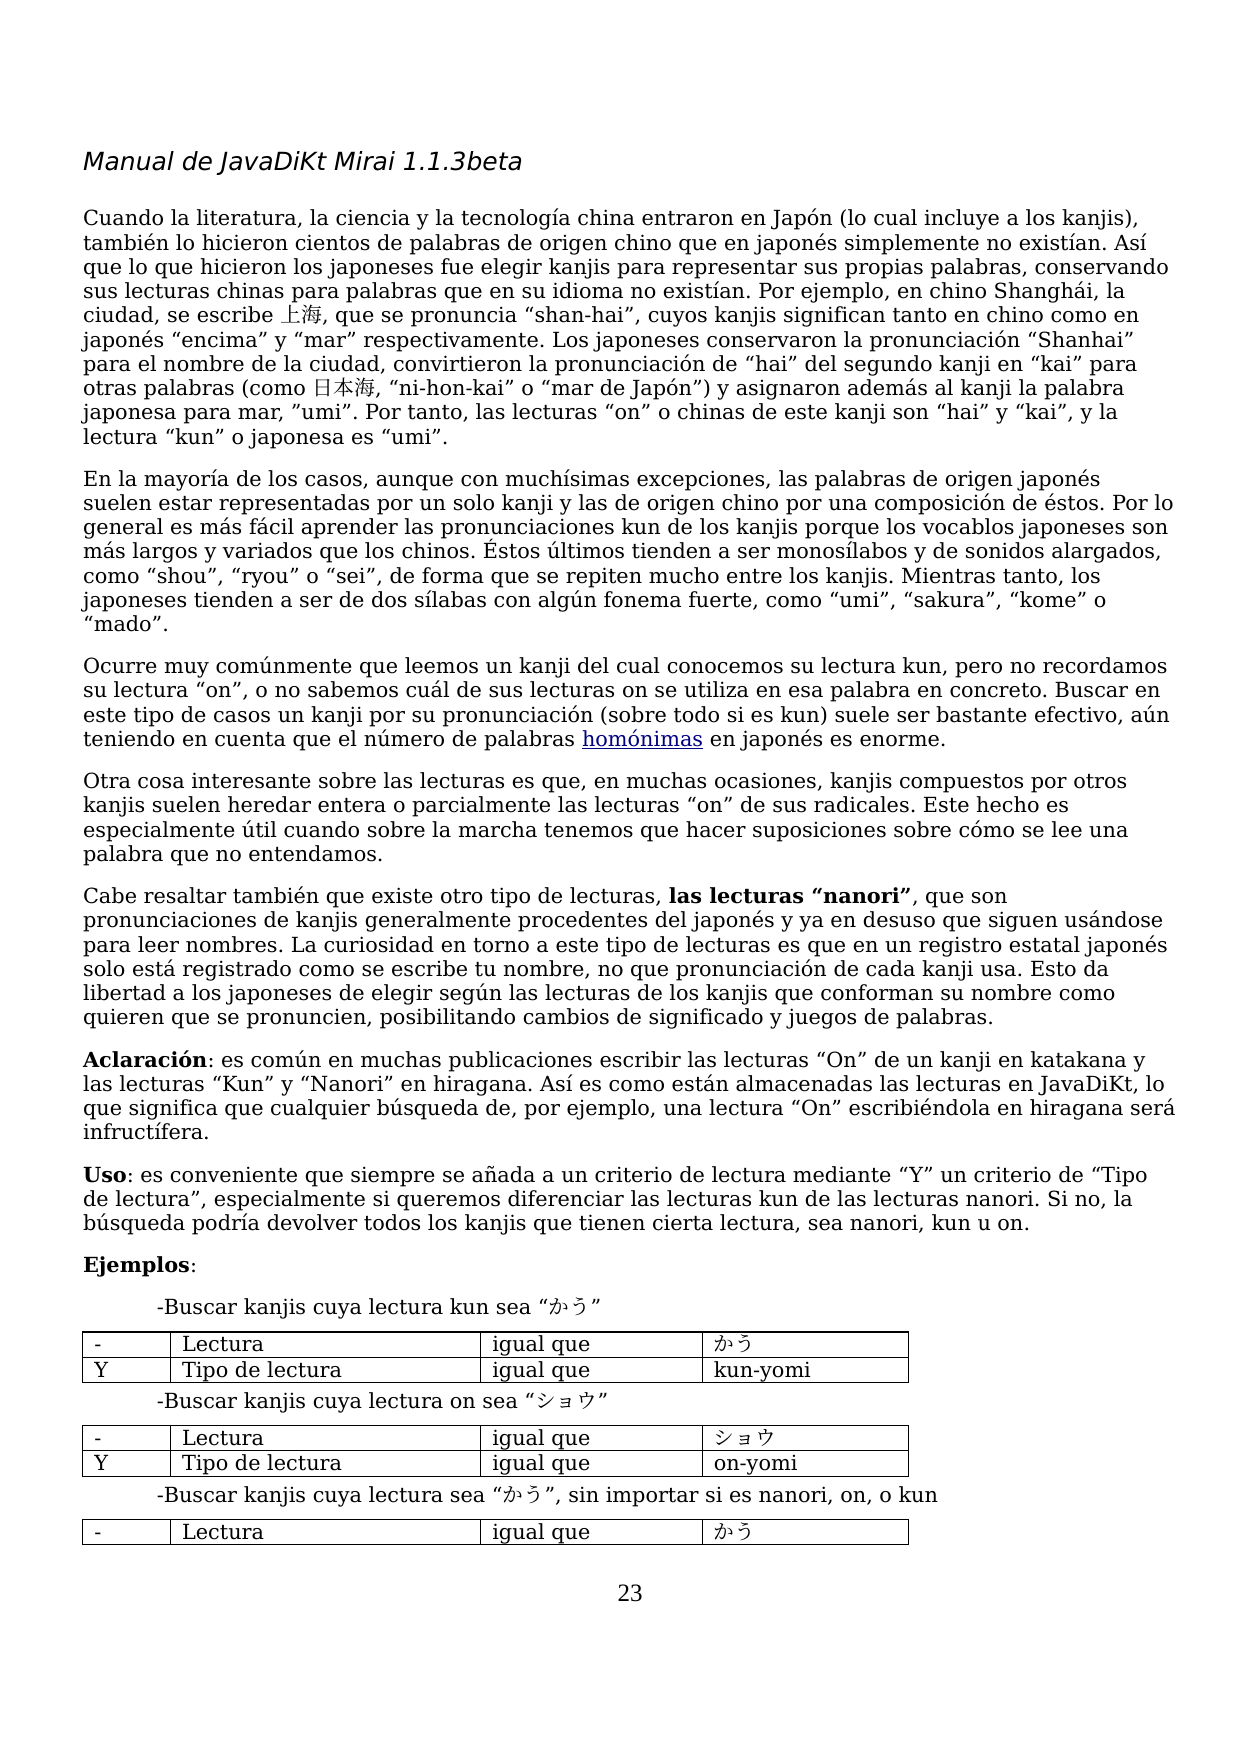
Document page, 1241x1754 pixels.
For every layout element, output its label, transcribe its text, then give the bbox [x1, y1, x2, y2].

text Ocurre muy comúnmente que leemos un kanji del cual conocemos su lectura kun, pero no recordamos su lectura “on”, o no sabemos cuál de sus lecturas on se utiliza en esa palabra en concreto. Buscar en este tipo de casos un kanji por su pronunciación (sobre todo si es kun) suele ser bastante efectivo, aún teniendo en cuenta que el número de palabras homónimas en japonés es enorme. [83, 654, 1177, 751]
table_cell igual que [481, 1451, 702, 1476]
text -Buscar kanjis cuya lectura on sea “ショウ” [83, 1389, 1177, 1413]
text Aclaración: es común en muchas publicaciones escribir las lecturas “On” de un kanji en katakana y las lecturas “Kun” y “Nanori” en hiragana. Así es como están almacenadas las lecturas en JavaDiKt, lo que significa que cualquier búsqueda de, por ejemplo, una lectura “On” escribiéndola en hiragana será infructífera. [83, 1047, 1177, 1145]
table_header igual que [481, 1333, 702, 1357]
text Ejemplos: [83, 1253, 1177, 1278]
table_header かう [703, 1333, 908, 1357]
table_header - [83, 1520, 170, 1544]
table_cell Y [83, 1451, 170, 1476]
table_header かう [703, 1520, 908, 1544]
text Otra cosa interesante sobre las lecturas es que, en muchas ocasiones, kanjis compuestos por otros kanjis suelen heredar entera o parcialmente las lecturas “on” de sus radicales. Este hecho es especialmente útil cuando sobre la marcha tenemos que hacer suposiciones sobre cómo se lee una palabra que no entendamos. [83, 769, 1177, 866]
table_cell Tipo de lectura [171, 1451, 480, 1476]
table_cell Y [83, 1358, 170, 1382]
table_cell kun-yomi [703, 1358, 908, 1382]
text En la mayoría de los casos, aunque con muchísimas excepciones, las palabras de origen japonés suelen estar representadas por un solo kanji y las de origen chino por una composición de éstos. Por lo general es más fácil aprender las pronunciaciones kun de los kanjis porque los vocablos japoneses son más largos y variados que los chinos. Éstos últimos tienden a ser monosílabos y de sonidos alargados, como “shou”, “ryou” o “sei”, de forma que se repiten mucho entre los kanjis. Mientras tanto, los japoneses tienden a ser de dos sílabas con algún fonema fuerte, como “umi”, “sakura”, “kome” o “mado”. [83, 467, 1177, 637]
table_header Lectura [171, 1333, 480, 1357]
table_header - [83, 1426, 170, 1450]
text Cuando la literatura, la ciencia y la tecnología china entraron en Japón (lo cual incluye a los kanjis), también lo hicieron cientos de palabras de origen chino que en japonés simplemente no existían. Así que lo que hicieron los japoneses fue elegir kanjis para representar sus propias palabras, conservando sus lecturas chinas para palabras que en su idioma no existían. Por ejemplo, en chino Shanghái, la ciudad, se escribe 上海, que se pronuncia “shan-hai”, cuyos kanjis significan tanto en chino como en japonés “encima” y “mar” respectivamente. Los japoneses conservaron la pronunciación “Shanhai” para el nombre de la ciudad, convirtieron la pronunciación de “hai” del segundo kanji en “kai” para otras palabras (como 日本海, “ni-hon-kai” o “mar de Japón”) y asignaron además al kanji la palabra japonesa para mar, ”umi”. Por tanto, las lecturas “on” o chinas de este kanji son “hai” y “kai”, y la lectura “kun” o japonesa es “umi”. [83, 206, 1177, 449]
table_cell on-yomi [703, 1451, 908, 1476]
text Uso: es conveniente que siempre se añada a un criterio de lectura mediante “Y” un criterio de “Tipo de lectura”, especialmente si queremos diferenciar las lecturas kun de las lecturas nanori. Si no, la búsqueda podría devolver todos los kanjis que tienen cierta lectura, sea nanori, kun u on. [83, 1162, 1177, 1235]
table_cell Tipo de lectura [171, 1358, 480, 1382]
table_header Lectura [171, 1426, 480, 1450]
text Cabe resaltar también que existe otro tipo de lecturas, las lecturas “nanori”, que son pronunciaciones de kanjis generalmente procedentes del japonés y ya en desuso que siguen usándose para leer nombres. La curiosidad en torno a este tipo de lecturas es que en un registro estatal japonés solo está registrado como se escribe tu nombre, no que pronunciación de cada kanji usa. Esto da libertad a los japoneses de elegir según las lecturas de los kanjis que conforman su nombre como quieren que se pronuncien, posibilitando cambios de significado y juegos de palabras. [83, 884, 1177, 1030]
table_header Lectura [171, 1520, 480, 1544]
text -Buscar kanjis cuya lectura sea “かう”, sin importar si es nanori, on, o kun [83, 1483, 1177, 1507]
table_header igual que [481, 1520, 702, 1544]
table_header - [83, 1333, 170, 1357]
table_header ショウ [703, 1426, 908, 1450]
table_header igual que [481, 1426, 702, 1450]
text -Buscar kanjis cuya lectura kun sea “かう” [83, 1295, 1177, 1319]
table_cell igual que [481, 1358, 702, 1382]
